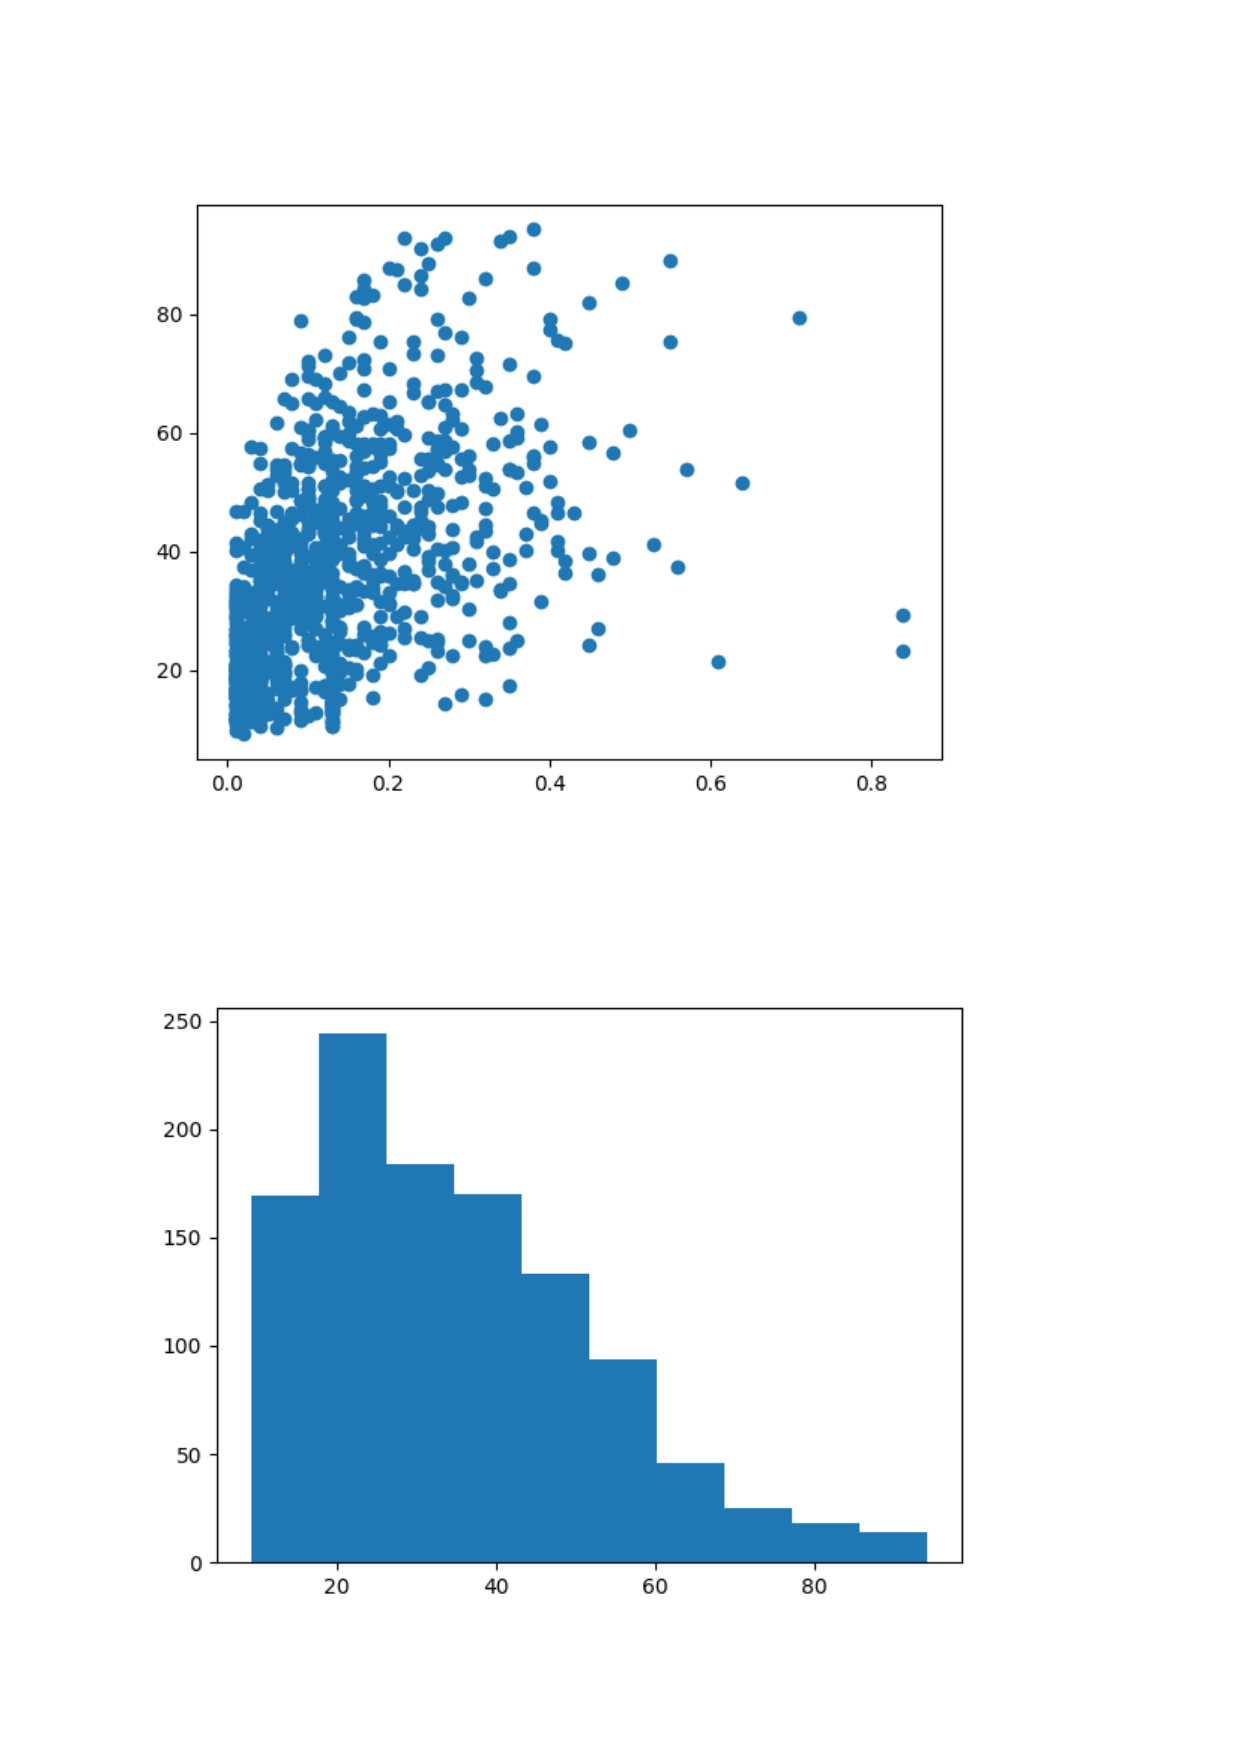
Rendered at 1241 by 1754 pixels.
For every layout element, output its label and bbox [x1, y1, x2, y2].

picture [77, 118, 1038, 839]
picture [97, 922, 1058, 1642]
